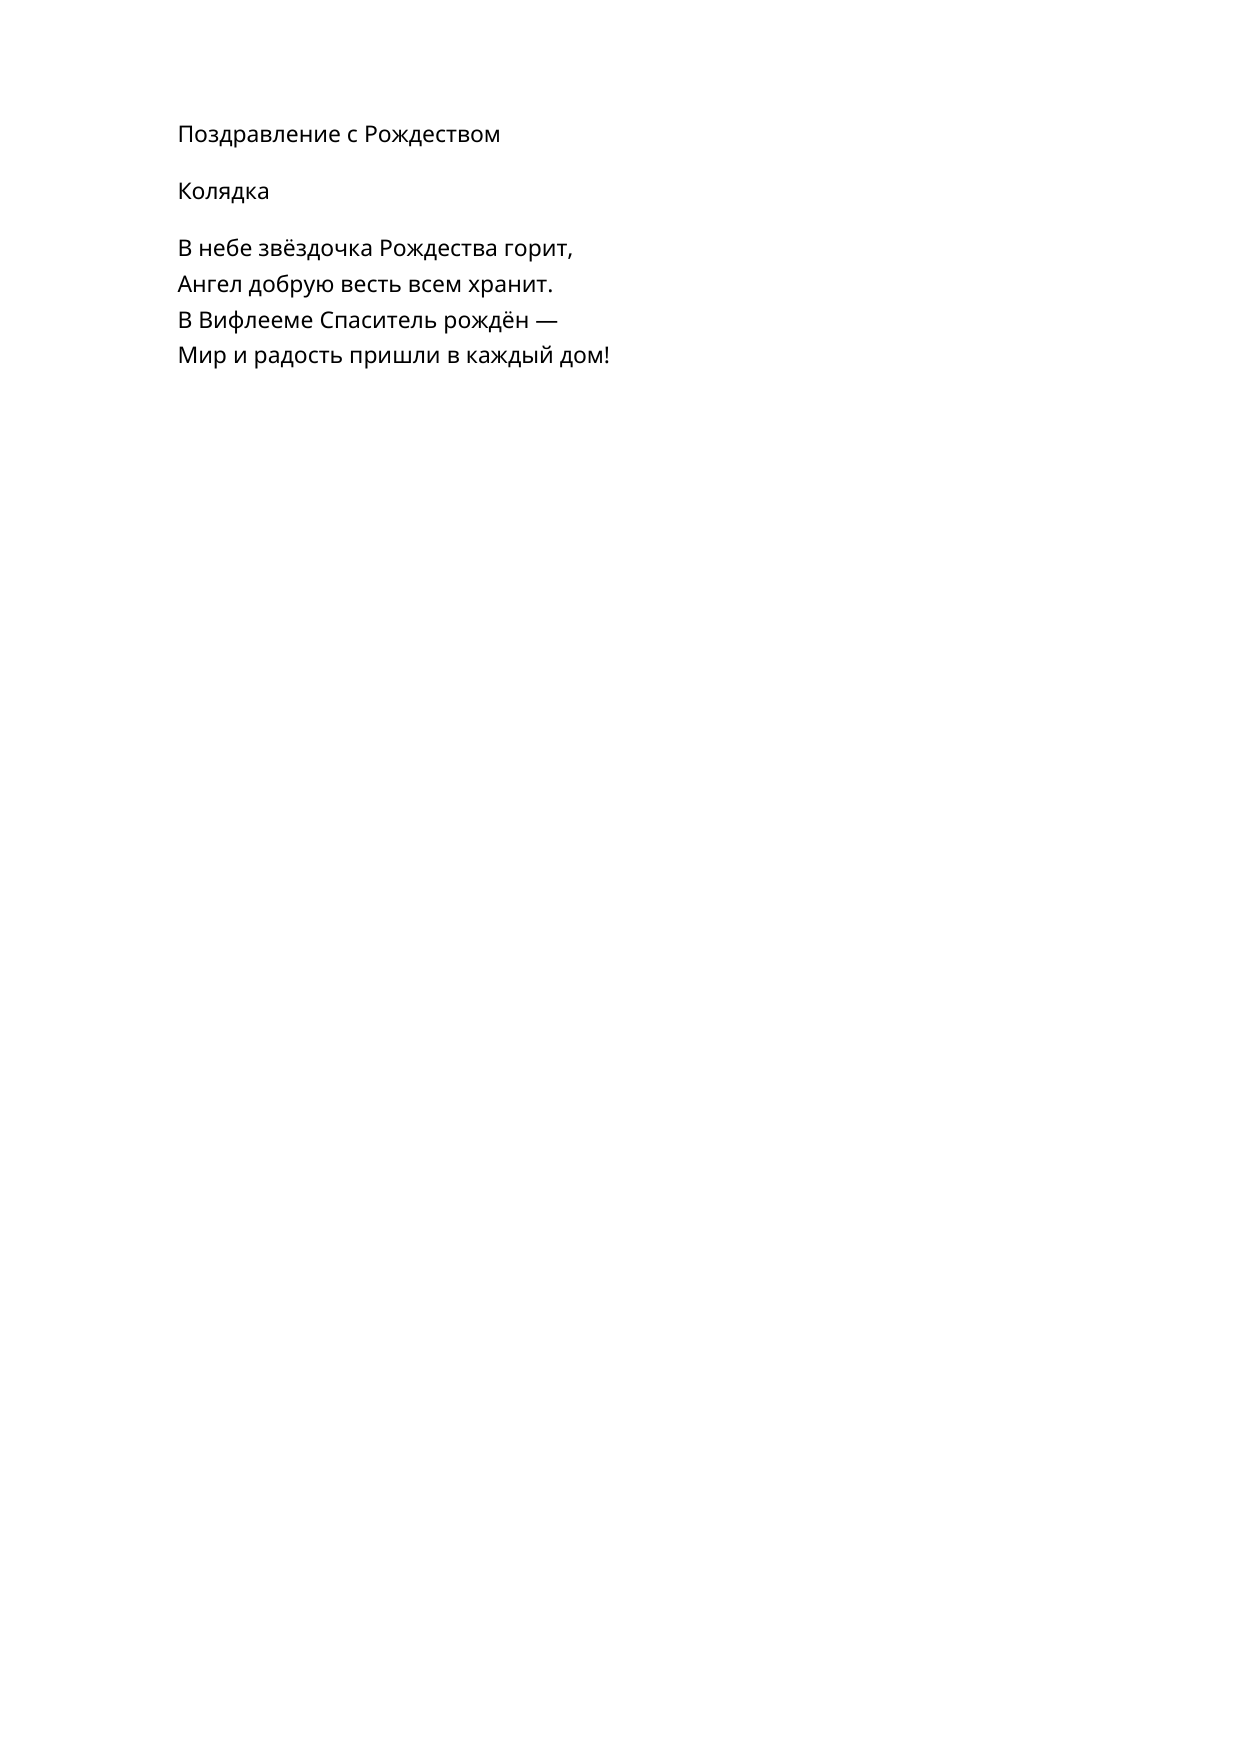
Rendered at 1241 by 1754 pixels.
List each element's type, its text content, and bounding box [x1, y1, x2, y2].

text Колядка [177, 175, 1152, 206]
text Поздравление с Рождеством [177, 118, 1152, 149]
text В небе звёздочка Рождества горит, Ангел добрую весть всем хранит. В Вифлееме Спаситель рождён — Мир и радость пришли в каждый дом! [177, 232, 1152, 371]
